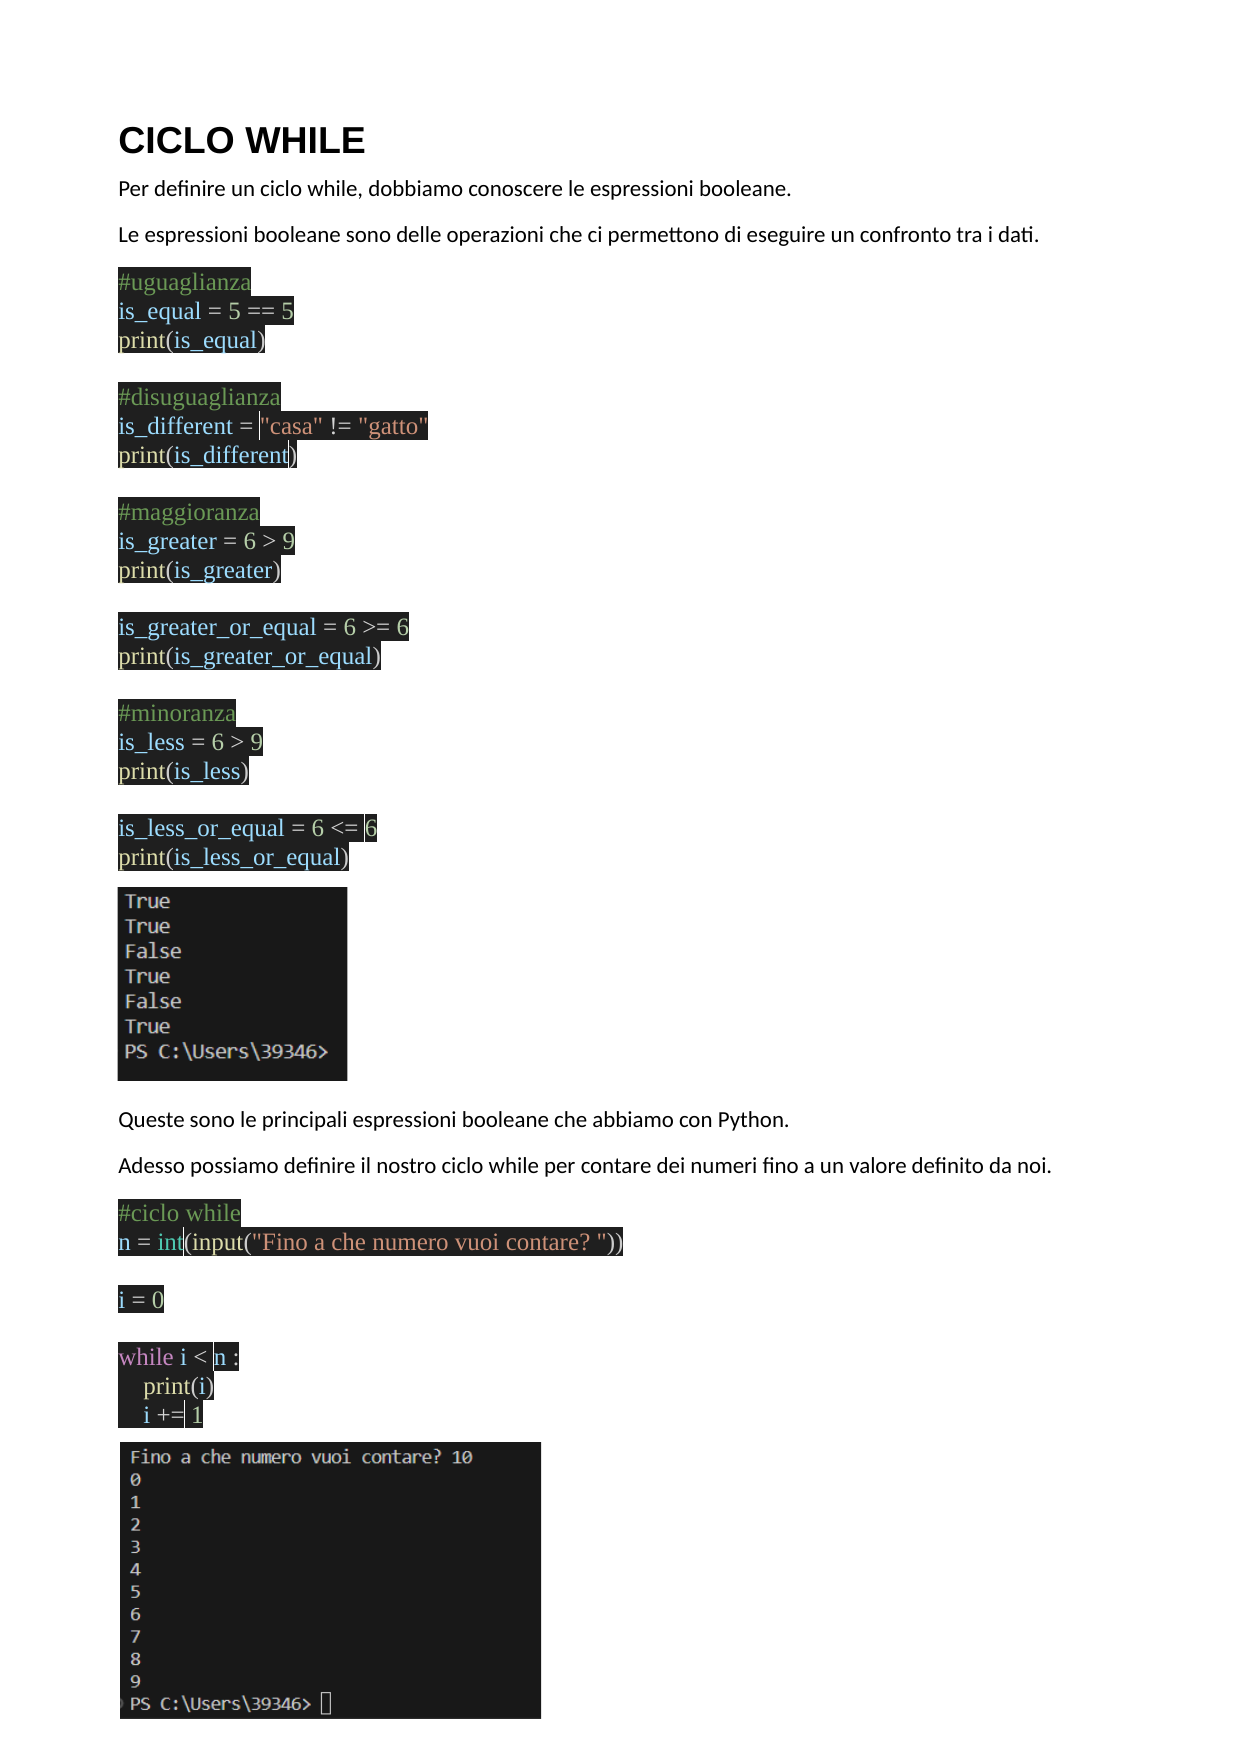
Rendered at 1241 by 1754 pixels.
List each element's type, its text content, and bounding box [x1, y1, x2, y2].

text #minoranza [118, 698, 1122, 727]
text is_equal = 5 == 5 [118, 296, 1122, 325]
text i = 0 [118, 1285, 1122, 1313]
text #disuguaglianza [118, 382, 1122, 411]
text print(i) [118, 1371, 1122, 1400]
text i += 1 [118, 1400, 1122, 1428]
text Le espressioni booleane sono delle operazioni che ci permettono di eseguire un confronto tra i dati. [118, 221, 1122, 248]
text print(is_greater_or_equal) [118, 641, 1122, 670]
text #maggioranza [118, 497, 1122, 526]
text n = int(input("Fino a che numero vuoi contare? ")) [118, 1227, 1122, 1256]
text while i < n : [118, 1342, 1122, 1371]
text is_greater_or_equal = 6 >= 6 [118, 612, 1122, 641]
text print(is_different) [118, 440, 1122, 468]
text is_greater = 6 > 9 [118, 526, 1122, 555]
picture [120, 1442, 542, 1719]
text is_less = 6 > 9 [118, 727, 1122, 756]
text print(is_greater) [118, 555, 1122, 583]
text is_different = "casa" != "gatto" [118, 411, 1122, 440]
text Adesso possiamo definire il nostro ciclo while per contare dei numeri fino a un valore definito da noi. [118, 1152, 1122, 1180]
text print(is_less) [118, 756, 1122, 785]
text #uguaglianza [118, 267, 1122, 296]
text print(is_less_or_equal) [118, 842, 1122, 871]
text print(is_equal) [118, 325, 1122, 353]
text is_less_or_equal = 6 <= 6 [118, 813, 1122, 842]
picture [117, 887, 348, 1081]
text Per definire un ciclo while, dobbiamo conoscere le espressioni booleane. [118, 174, 1122, 202]
text #ciclo while [118, 1198, 1122, 1227]
subtitle CICLO WHILE [118, 118, 1122, 161]
text Queste sono le principali espressioni booleane che abbiamo con Python. [118, 1105, 1122, 1133]
